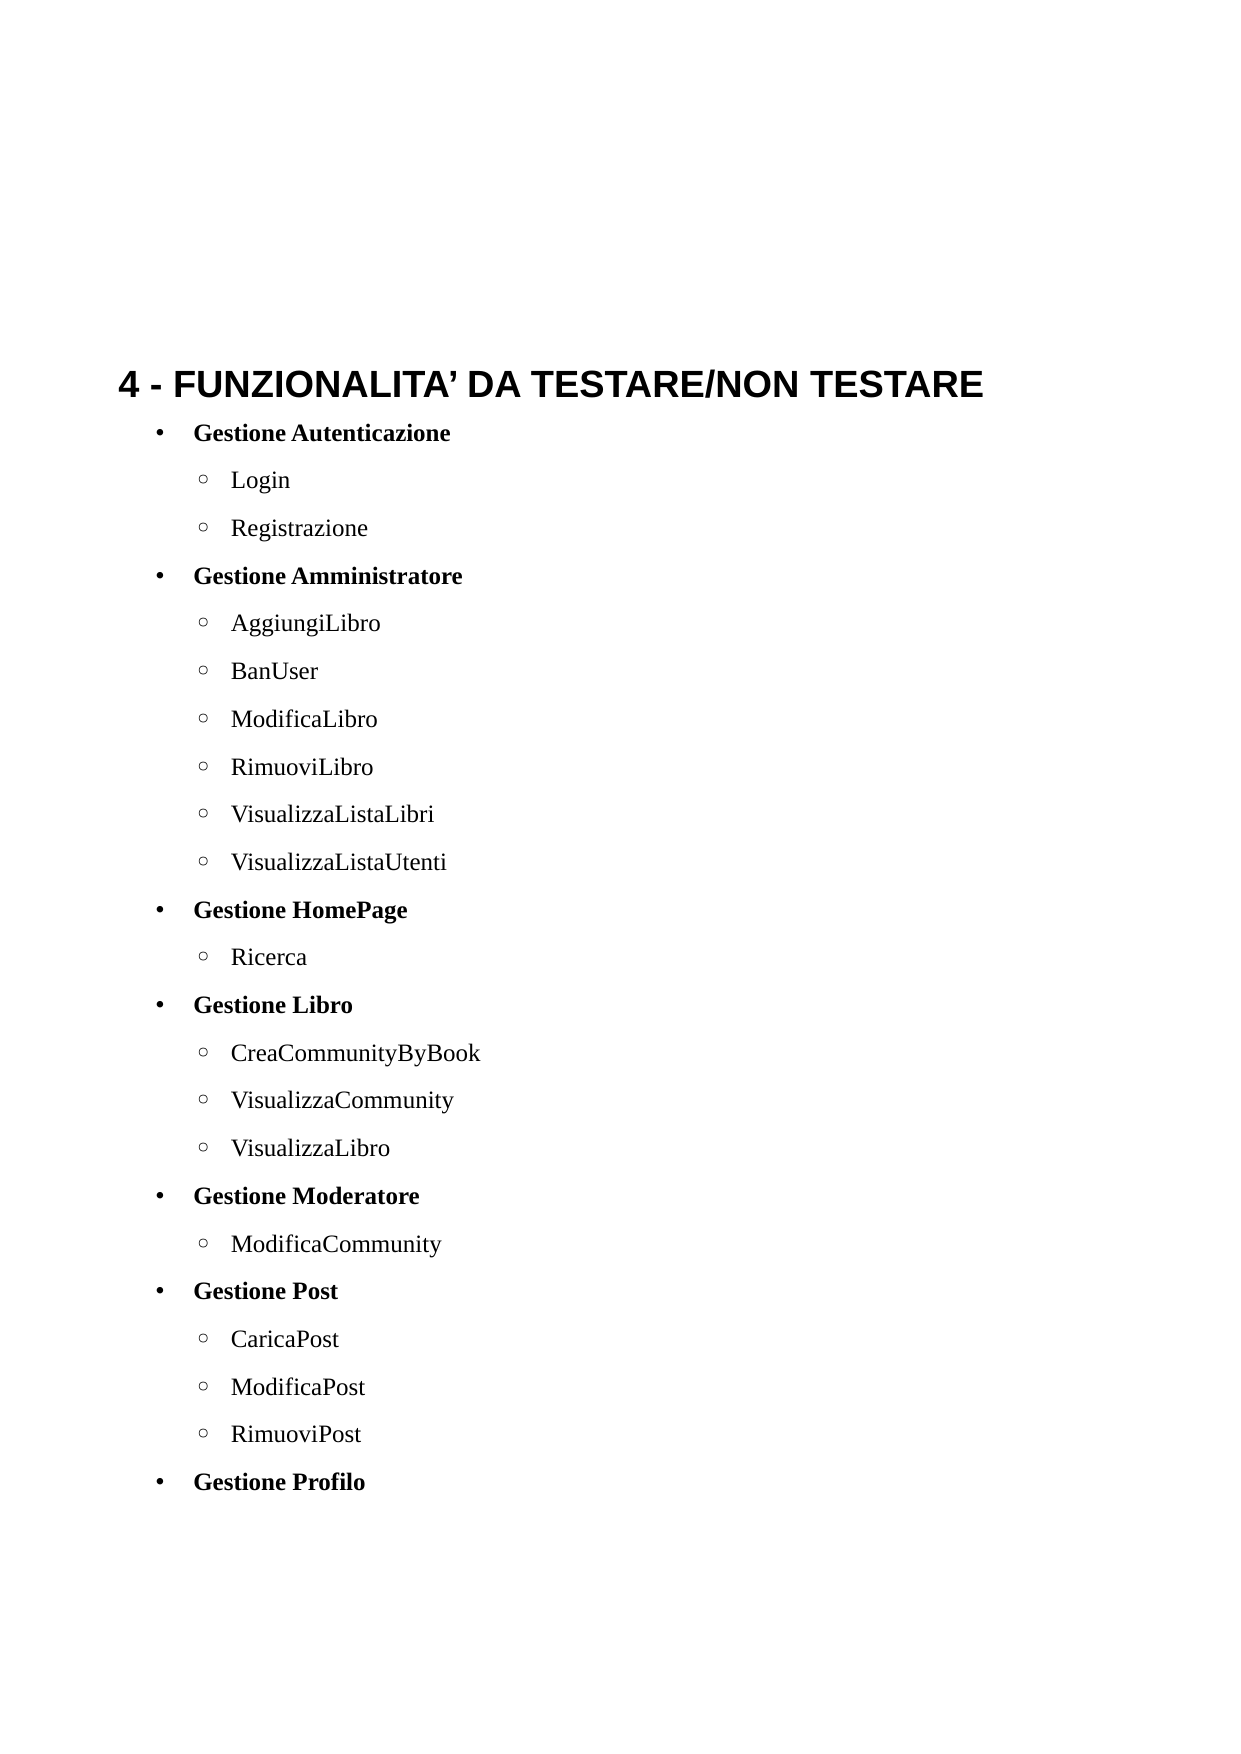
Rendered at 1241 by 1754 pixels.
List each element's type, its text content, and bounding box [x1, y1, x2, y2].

list VisualizzaCommunity [193, 1086, 1122, 1114]
list Login [193, 465, 1122, 494]
list CaricaPost [193, 1324, 1122, 1353]
list ModificaPost [193, 1372, 1122, 1401]
list Gestione Amministratore [156, 561, 1122, 589]
list CreaCommunityByBook [193, 1038, 1122, 1067]
list ModificaLibro [193, 704, 1122, 733]
list Registrazione [193, 513, 1122, 542]
subtitle 4 - FUNZIONALITA’ DA TESTARE/NON TESTARE [118, 362, 1122, 405]
list ModificaCommunity [193, 1229, 1122, 1257]
list VisualizzaLibro [193, 1133, 1122, 1162]
list Gestione Post [156, 1276, 1122, 1305]
list Gestione Moderatore [156, 1181, 1122, 1210]
list VisualizzaListaUtenti [193, 847, 1122, 876]
list Gestione HomePage [156, 895, 1122, 923]
list Ricerca [193, 942, 1122, 971]
list Gestione Autenticazione [156, 418, 1122, 446]
list VisualizzaListaLibri [193, 799, 1122, 828]
list RimuoviLibro [193, 752, 1122, 780]
list Gestione Profilo [156, 1467, 1122, 1496]
list BanUser [193, 656, 1122, 685]
list RimuoviPost [193, 1419, 1122, 1448]
list Gestione Libro [156, 990, 1122, 1019]
list AggiungiLibro [193, 608, 1122, 637]
